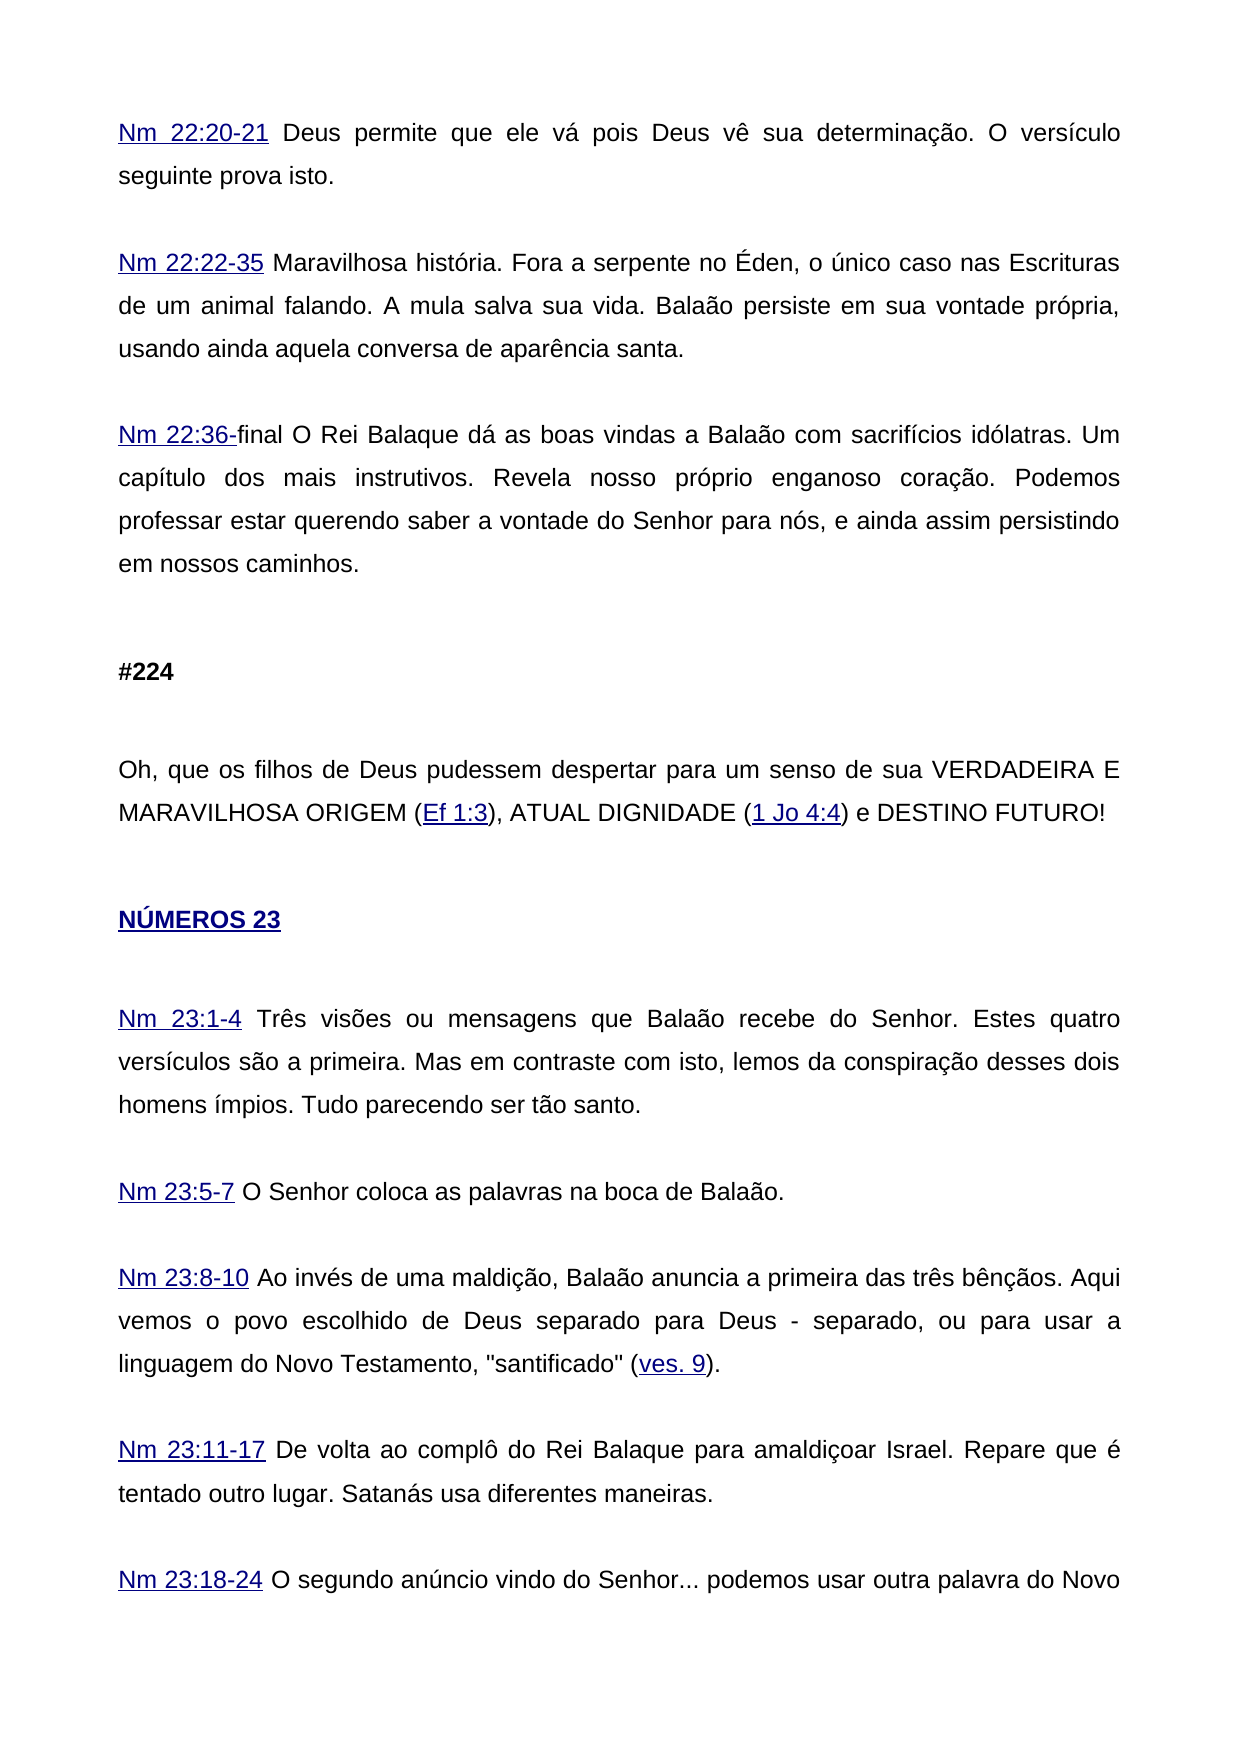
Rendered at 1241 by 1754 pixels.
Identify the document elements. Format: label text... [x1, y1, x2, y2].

text Nm 22:36-final O Rei Balaque dá as boas vindas a Balaão com sacrifícios idólatras. Um capítulo dos mais instrutivos. Revela nosso próprio enganoso coração. Podemos professar estar querendo saber a vontade do Senhor para nós, e ainda assim persistindo em nossos caminhos. [118, 420, 1122, 578]
text Nm 23:18-24 O segundo anúncio vindo do Senhor... podemos usar outra palavra do Novo [118, 1565, 1122, 1593]
text Nm 22:22-35 Maravilhosa história. Fora a serpente no Éden, o único caso nas Escrituras de um animal falando. A mula salva sua vida. Balaão persiste em sua vontade própria, usando ainda aquela conversa de aparência santa. [118, 247, 1122, 362]
text Oh, que os filhos de Deus pudessem despertar para um senso de sua VERDADEIRA E MARAVILHOSA ORIGEM (Ef 1:3), ATUAL DIGNIDADE (1 Jo 4:4) e DESTINO FUTURO! [118, 755, 1122, 827]
subtitle NÚMEROS 23 [118, 905, 1122, 934]
text Nm 23:5-7 O Senhor coloca as palavras na boca de Balaão. [118, 1177, 1122, 1205]
text Nm 23:1-4 Três visões ou mensagens que Balaão recebe do Senhor. Estes quatro versículos são a primeira. Mas em contraste com isto, lemos da conspiração desses dois homens ímpios. Tudo parecendo ser tão santo. [118, 1004, 1122, 1119]
text Nm 22:20-21 Deus permite que ele vá pois Deus vê sua determinação. O versículo seguinte prova isto. [118, 118, 1122, 190]
subtitle #224 [118, 656, 1122, 685]
text Nm 23:11-17 De volta ao complô do Rei Balaque para amaldiçoar Israel. Repare que é tentado outro lugar. Satanás usa diferentes maneiras. [118, 1435, 1122, 1507]
text Nm 23:8-10 Ao invés de uma maldição, Balaão anuncia a primeira das três bênçãos. Aqui vemos o povo escolhido de Deus separado para Deus - separado, ou para usar a linguagem do Novo Testamento, "santificado" (ves. 9). [118, 1263, 1122, 1378]
